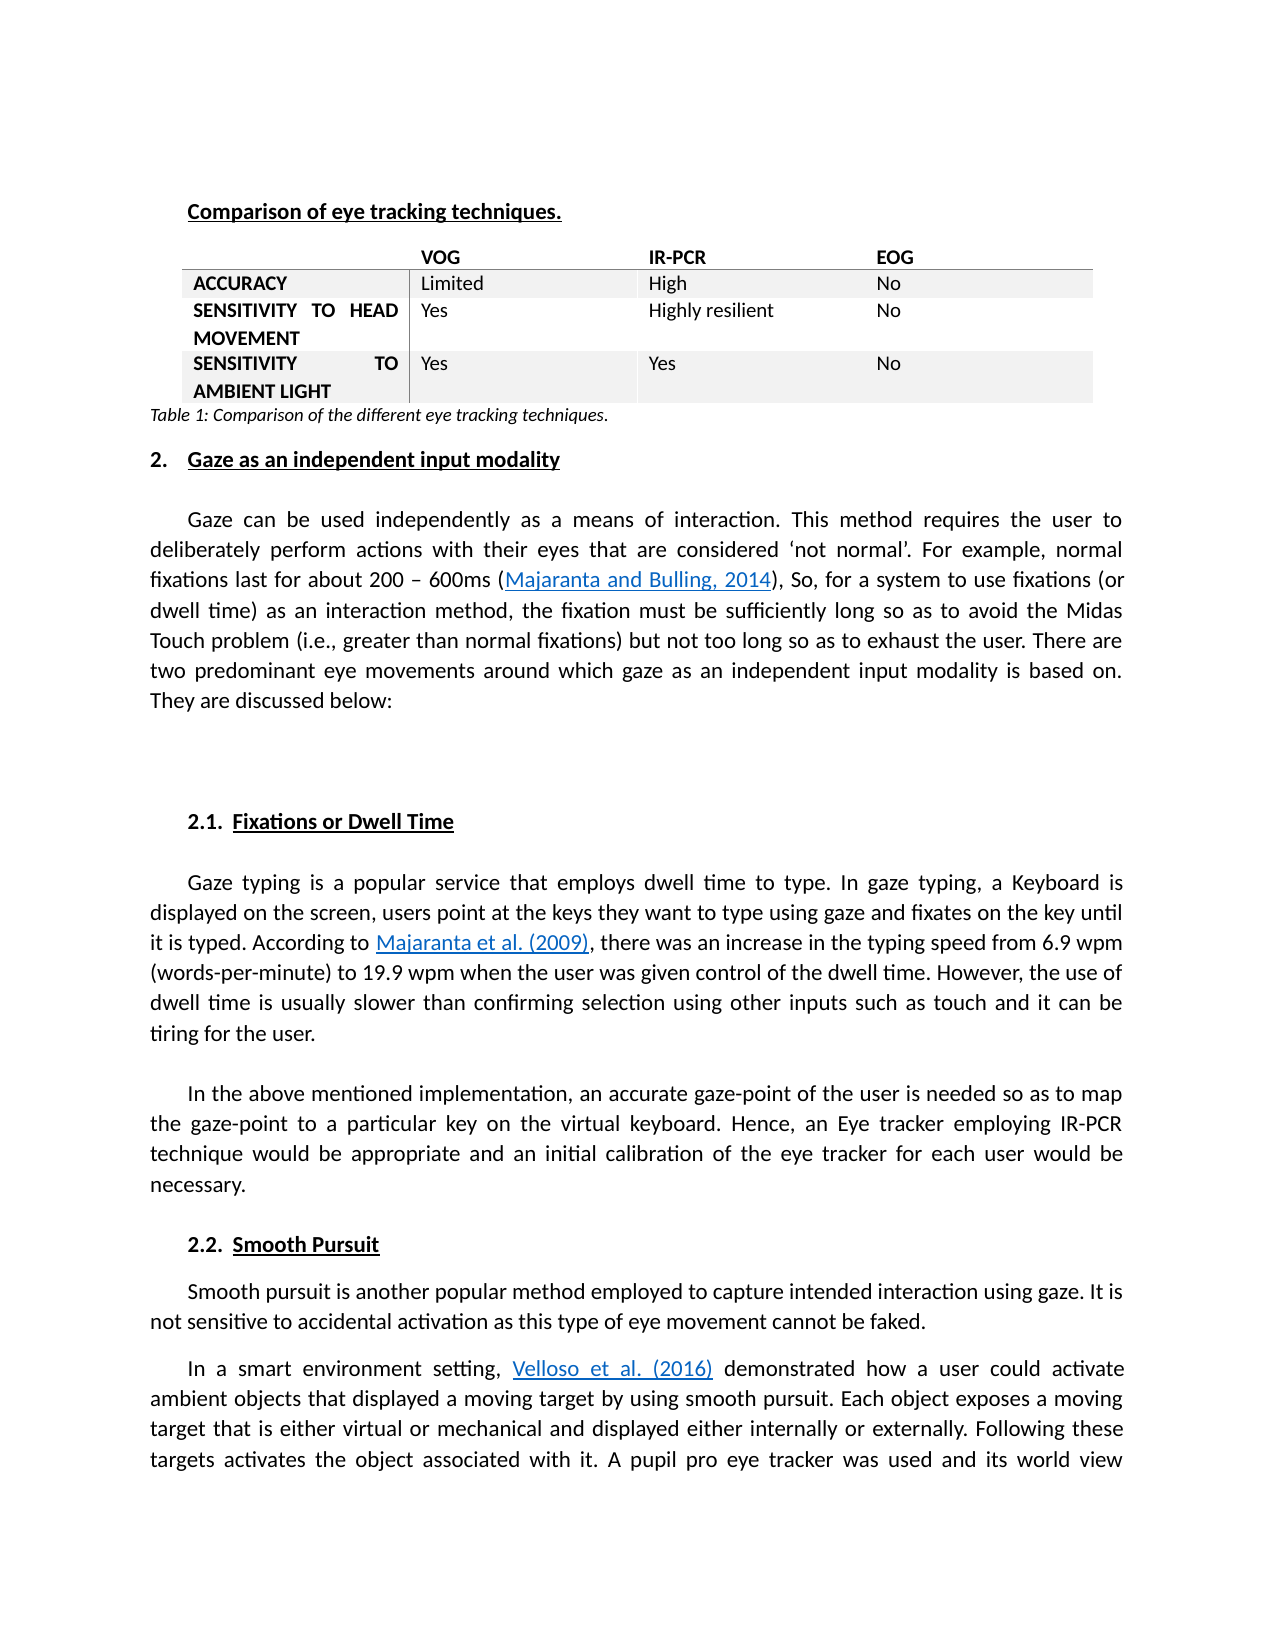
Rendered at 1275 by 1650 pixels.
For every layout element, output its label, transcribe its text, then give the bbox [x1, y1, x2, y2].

table_cell High [638, 270, 865, 298]
table_cell Yes [410, 351, 637, 403]
text Comparison of eye tracking techniques. [150, 197, 1125, 225]
list Gaze as an independent input modality [150, 445, 1125, 473]
table_cell No [865, 270, 1093, 298]
list Gaze can be used independently as a means of interaction. This method requires the user to deliberately perform actions with their eyes that are considered ‘not normal’. For example, normal fixations last for about 200 – 600ms (Majaranta and Bulling, 2014), So, for a system to use fixations (or dwell time) as an interaction method, the fixation must be sufficiently long so as to avoid the Midas Touch problem (i.e., greater than normal fixations) but not too long so as to exhaust the user. There are two predominant eye movements around which gaze as an independent input modality is based on. They are discussed below: [150, 505, 1125, 714]
text Smooth pursuit is another popular method employed to capture intended interaction using gaze. It is not sensitive to accidental activation as this type of eye movement cannot be faked. [150, 1277, 1125, 1335]
table_cell Limited [410, 270, 637, 298]
table_header VOG [410, 244, 637, 269]
table_cell Sensitivity to head movement [182, 298, 409, 351]
text In a smart environment setting, Velloso et al. (2016) demonstrated how a user could activate ambient objects that displayed a moving target by using smooth pursuit. Each object exposes a moving target that is either virtual or mechanical and displayed either internally or externally. Following these targets activates the object associated with it. A pupil pro eye tracker was used and its world view [150, 1354, 1125, 1473]
table_cell Accuracy [182, 270, 409, 298]
table_cell Yes [638, 351, 865, 403]
table_cell Sensitivity to ambient light [182, 351, 409, 403]
list Fixations or Dwell Time [187, 807, 1125, 835]
table_header [182, 244, 409, 269]
table_header EOG [865, 244, 1093, 269]
table_cell No [865, 298, 1093, 351]
table_header IR-PCR [638, 244, 865, 269]
table_cell Highly resilient [638, 298, 865, 351]
table_cell Yes [410, 298, 637, 351]
table_cell No [865, 351, 1093, 403]
list In the above mentioned implementation, an accurate gaze-point of the user is needed so as to map the gaze-point to a particular key on the virtual keyboard. Hence, an Eye tracker employing IR-PCR technique would be appropriate and an initial calibration of the eye tracker for each user would be necessary. [150, 1079, 1125, 1198]
list Smooth Pursuit [187, 1230, 1125, 1258]
list Gaze typing is a popular service that employs dwell time to type. In gaze typing, a Keyboard is displayed on the screen, users point at the keys they want to type using gaze and fixates on the key until it is typed. According to Majaranta et al. (2009), there was an increase in the typing speed from 6.9 wpm (words-per-minute) to 19.9 wpm when the user was given control of the dwell time. However, the use of dwell time is usually slower than confirming selection using other inputs such as touch and it can be tiring for the user. [150, 868, 1125, 1047]
text Table 1: Comparison of the different eye tracking techniques. [150, 244, 1125, 426]
